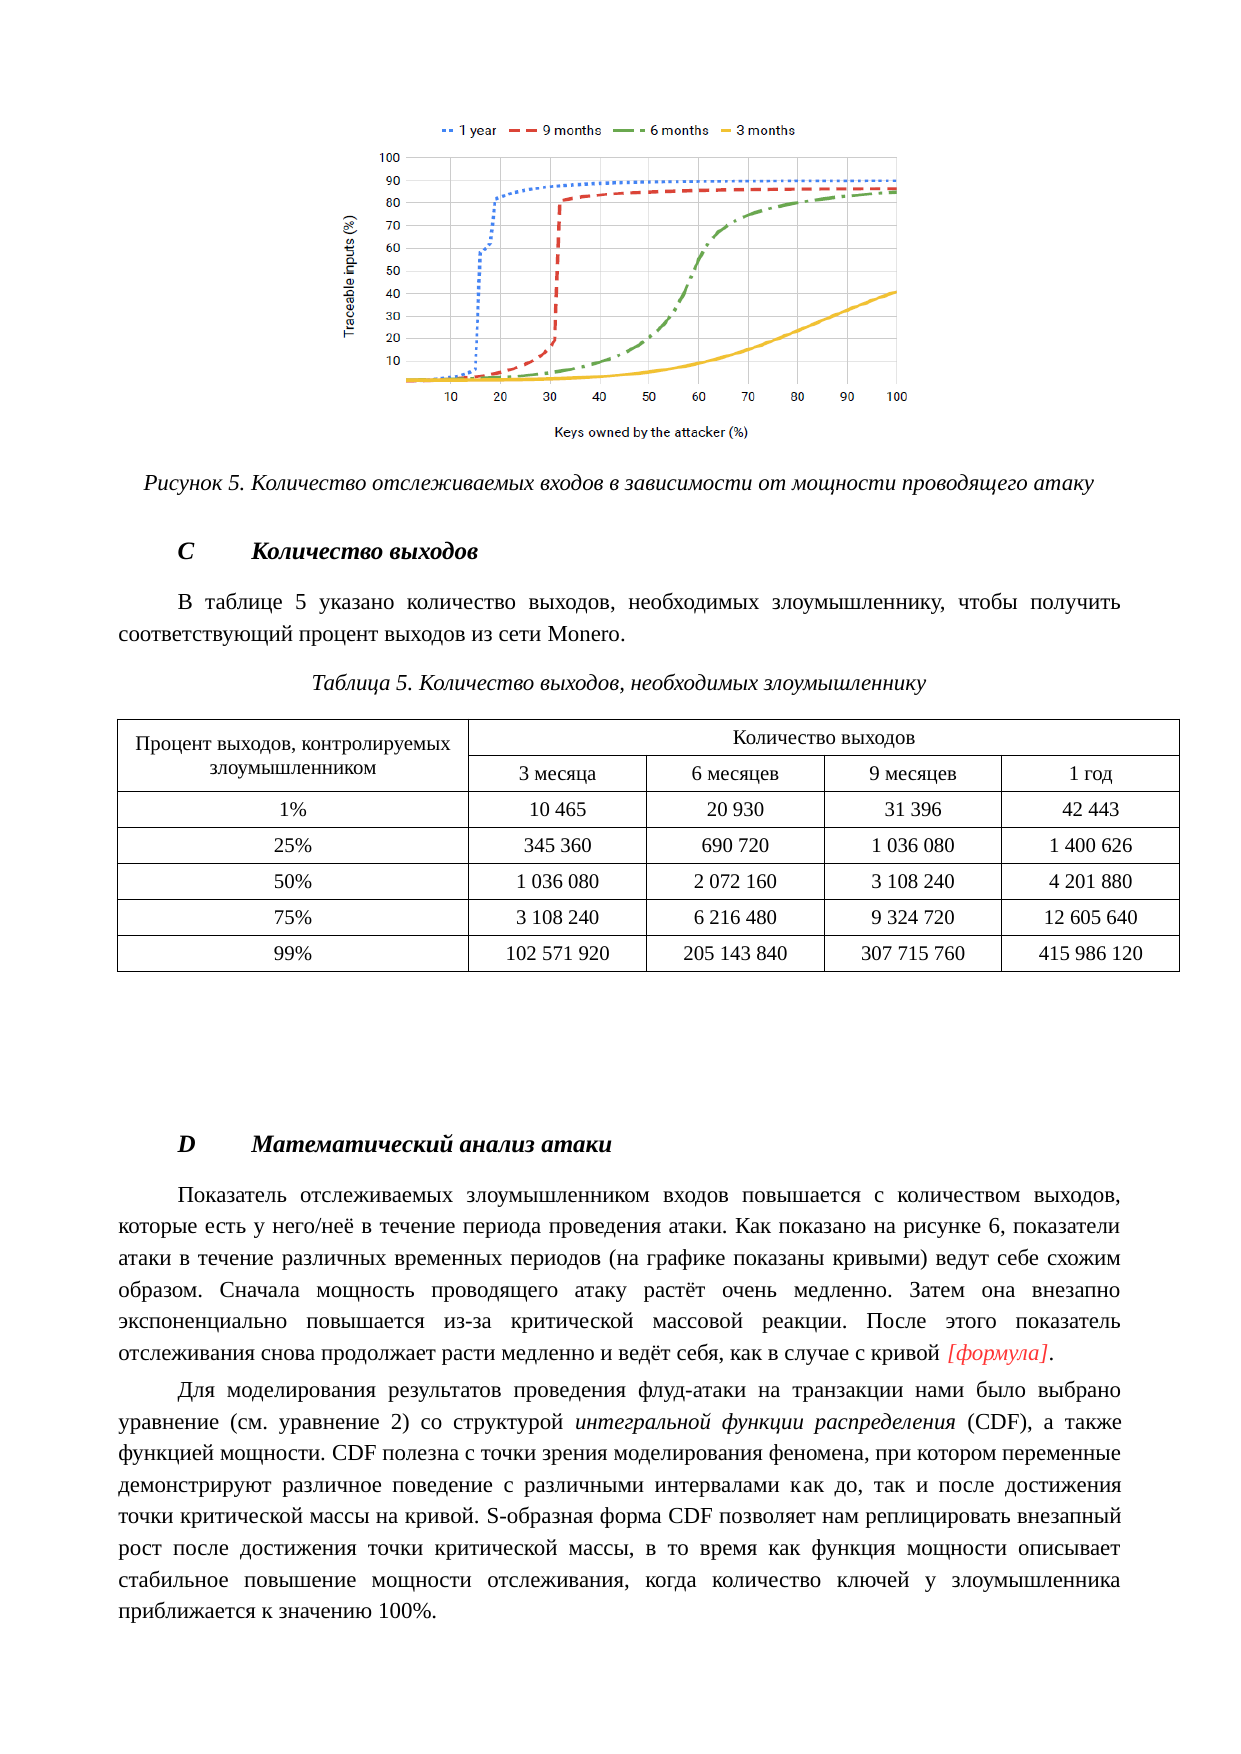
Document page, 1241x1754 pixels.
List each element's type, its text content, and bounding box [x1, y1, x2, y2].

table_cell 307 715 760 [825, 936, 1001, 971]
table_cell 415 986 120 [1002, 936, 1179, 971]
text C Количество выходов [177, 536, 1122, 565]
text Таблица 5. Количество выходов, необходимых злоумышленнику [118, 669, 1122, 696]
table_cell 9 месяцев [825, 756, 1001, 791]
table_cell 1 036 080 [469, 864, 646, 899]
text В таблице 5 указано количество выходов, необходимых злоумышленнику, чтобы получить соответствующий процент выходов из сети Monero. [118, 588, 1122, 646]
table_cell 12 605 640 [1002, 900, 1179, 935]
table_cell 99% [118, 936, 468, 971]
table_cell 25% [118, 828, 468, 863]
table_cell 42 443 [1002, 792, 1179, 827]
table_cell 690 720 [647, 828, 824, 863]
text Для моделирования результатов проведения флуд-атаки на транзакции нами было выбрано уравнение (см. уравнение 2) со структурой интегральной функции распределения (CDF), а также функцией мощности. CDF полезна с точки зрения моделирования феномена, при котором переменные демонстрируют различное поведение с различными интервалами как до, так и после достижения точки критической массы на кривой. S-образная форма CDF позволяет нам реплицировать внезапный рост после достижения точки критической массы, в то время как функция мощности описывает стабильное повышение мощности отслеживания, когда количество ключей у злоумышленника приближается к значению 100%. [118, 1376, 1122, 1624]
table_cell 4 201 880 [1002, 864, 1179, 899]
text D Математический анализ атаки [177, 1129, 1122, 1158]
table_cell 50% [118, 864, 468, 899]
table_header Процент выходов, контролируемых злоумышленником [118, 720, 468, 791]
table_cell 102 571 920 [469, 936, 646, 971]
table_cell 1 400 626 [1002, 828, 1179, 863]
table_cell 205 143 840 [647, 936, 824, 971]
table_cell 3 108 240 [825, 864, 1001, 899]
table_cell 3 108 240 [469, 900, 646, 935]
text Показатель отслеживаемых злоумышленником входов повышается с количеством выходов, которые есть у него/неё в течение периода проведения атаки. Как показано на рисунке 6, показатели атаки в течение различных временных периодов (на графике показаны кривыми) ведут себе схожим образом. Сначала мощность проводящего атаку растёт очень медленно. Затем она внезапно экспоненциально повышается из-за критической массовой реакции. После этого показатель отслеживания снова продолжает расти медленно и ведёт себя, как в случае с кривой [формула]. [118, 1181, 1122, 1365]
table_cell 2 072 160 [647, 864, 824, 899]
table_cell 31 396 [825, 792, 1001, 827]
table_cell 75% [118, 900, 468, 935]
table_header Количество выходов [469, 720, 1179, 754]
table_cell 1% [118, 792, 468, 827]
table_cell 10 465 [469, 792, 646, 827]
table_cell 1 036 080 [825, 828, 1001, 863]
table_cell 345 360 [469, 828, 646, 863]
table_cell 1 год [1002, 756, 1179, 791]
table_cell 9 324 720 [825, 900, 1001, 935]
table_cell 6 месяцев [647, 756, 824, 791]
table_cell 3 месяца [469, 756, 646, 791]
table_cell 6 216 480 [647, 900, 824, 935]
table_cell 20 930 [647, 792, 824, 827]
text Рисунок 5. Количество отслеживаемых входов в зависимости от мощности проводящего атаку [118, 469, 1122, 496]
picture [325, 118, 916, 452]
